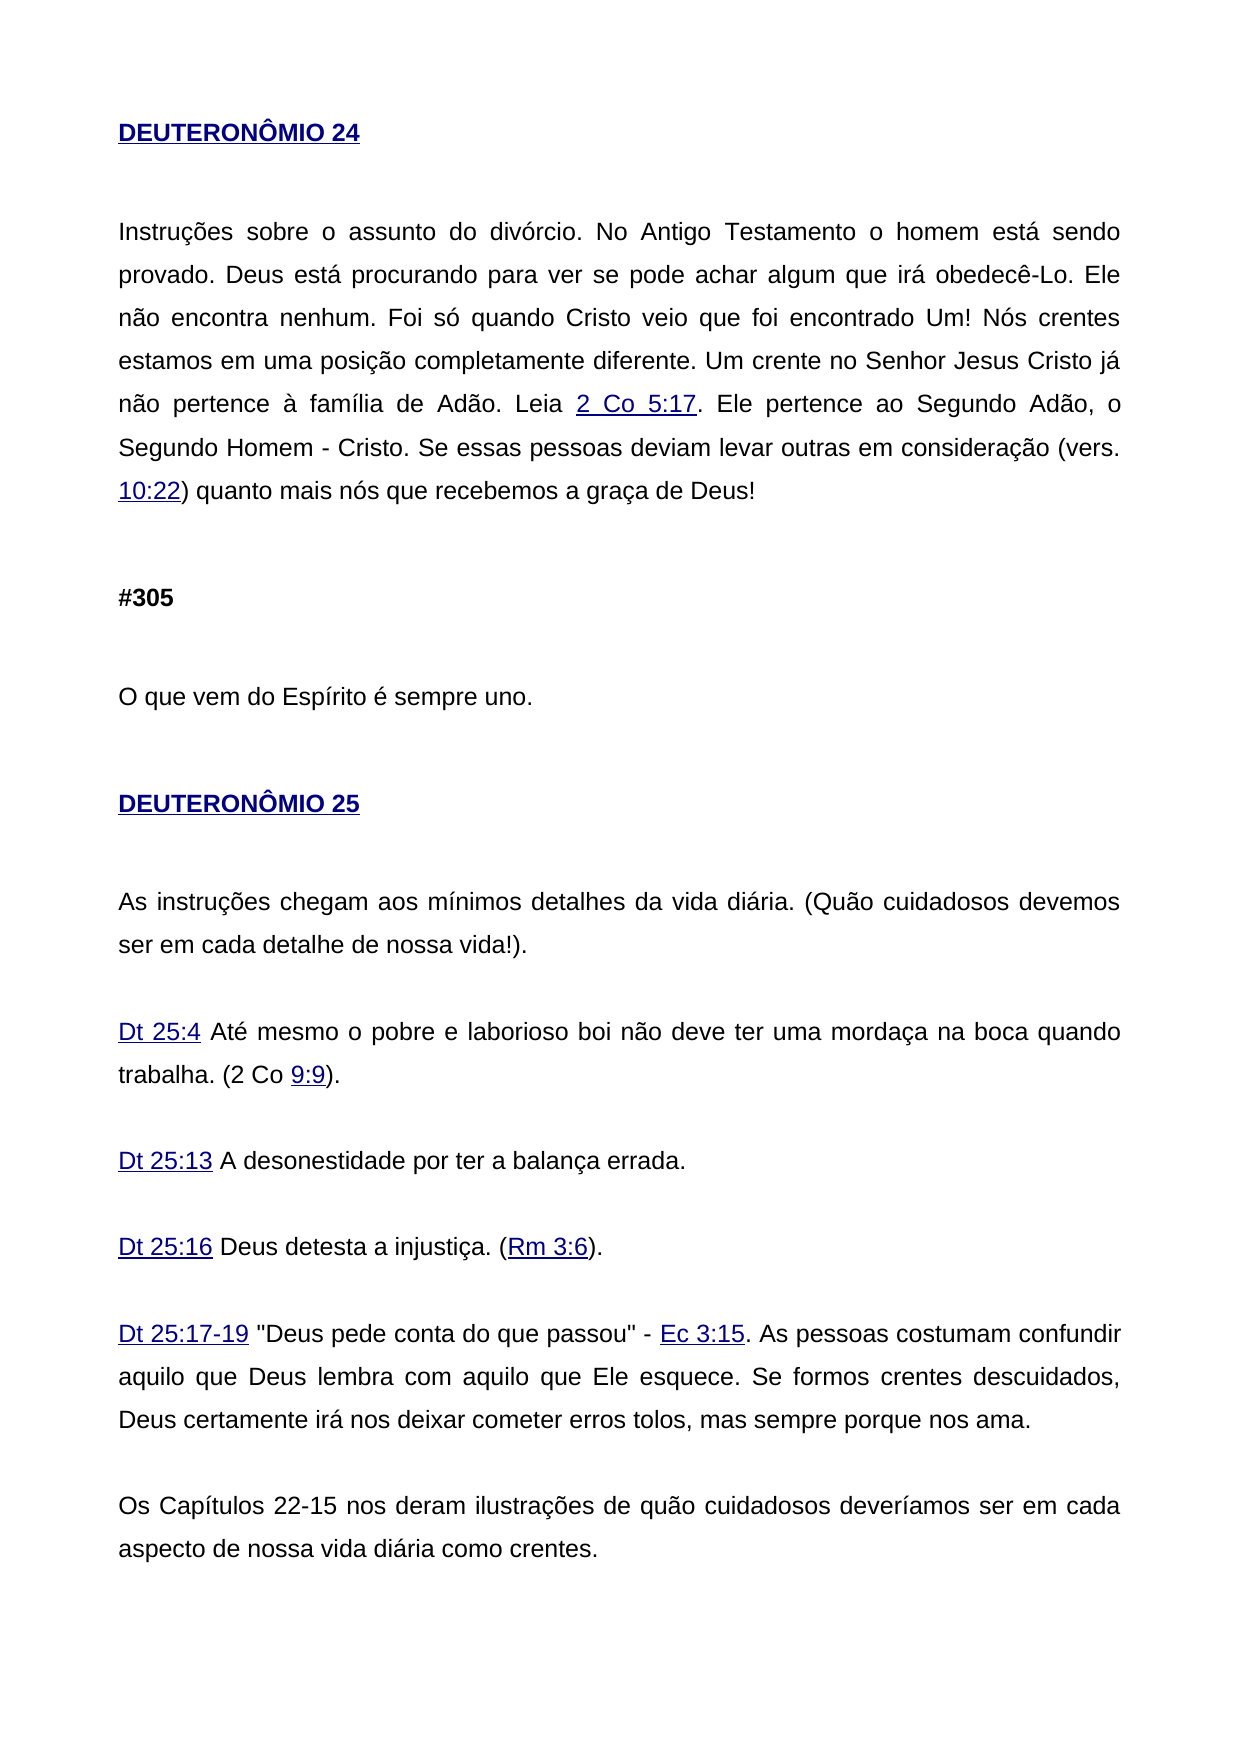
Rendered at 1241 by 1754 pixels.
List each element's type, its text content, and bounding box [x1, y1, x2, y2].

subtitle DEUTERONÔMIO 25 [118, 788, 1122, 817]
text Dt 25:16 Deus detesta a injustiça. (Rm 3:6). [118, 1232, 1122, 1261]
text O que vem do Espírito é sempre uno. [118, 681, 1122, 710]
text As instruções chegam aos mínimos detalhes da vida diária. (Quão cuidadosos devemos ser em cada detalhe de nossa vida!). [118, 887, 1122, 959]
subtitle #305 [118, 583, 1122, 611]
text Os Capítulos 22-15 nos deram ilustrações de quão cuidadosos deveríamos ser em cada aspecto de nossa vida diária como crentes. [118, 1491, 1122, 1563]
text Dt 25:17-19 "Deus pede conta do que passou" - Ec 3:15. As pessoas costumam confundir aquilo que Deus lembra com aquilo que Ele esquece. Se formos crentes descuidados, Deus certamente irá nos deixar cometer erros tolos, mas sempre porque nos ama. [118, 1318, 1122, 1433]
text Dt 25:4 Até mesmo o pobre e laborioso boi não deve ter uma mordaça na boca quando trabalha. (2 Co 9:9). [118, 1017, 1122, 1088]
text Instruções sobre o assunto do divórcio. No Antigo Testamento o homem está sendo provado. Deus está procurando para ver se pode achar algum que irá obedecê-Lo. Ele não encontra nenhum. Foi só quando Cristo veio que foi encontrado Um! Nós crentes estamos em uma posição completamente diferente. Um crente no Senhor Jesus Cristo já não pertence à família de Adão. Leia 2 Co 5:17. Ele pertence ao Segundo Adão, o Segundo Homem - Cristo. Se essas pessoas deviam levar outras em consideração (vers. 10:22) quanto mais nós que recebemos a graça de Deus! [118, 217, 1122, 504]
text Dt 25:13 A desonestidade por ter a balança errada. [118, 1146, 1122, 1175]
subtitle DEUTERONÔMIO 24 [118, 118, 1122, 147]
